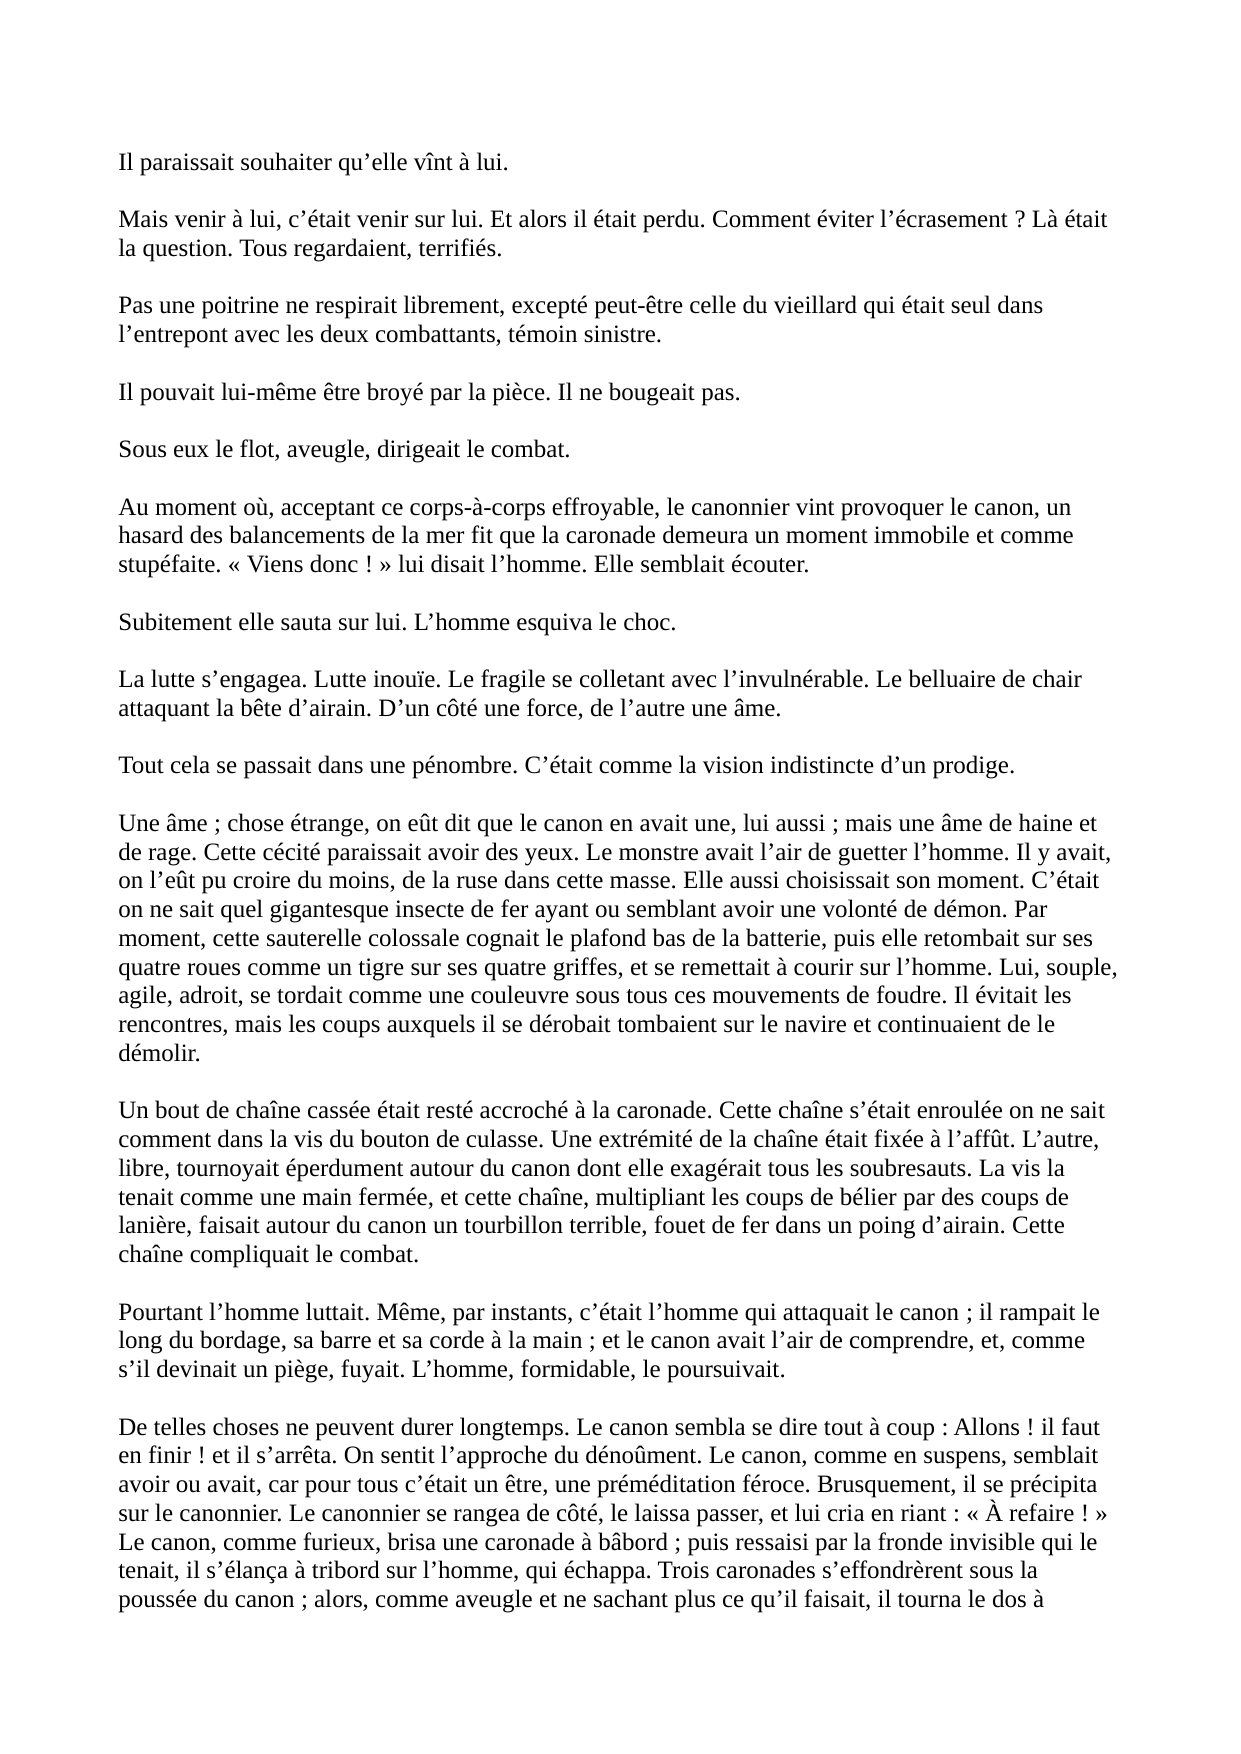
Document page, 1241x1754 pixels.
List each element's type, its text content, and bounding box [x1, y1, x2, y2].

text La lutte s’engagea. Lutte inouïe. Le fragile se colletant avec l’invulnérable. Le belluaire de chair attaquant la bête d’airain. D’un côté une force, de l’autre une âme. [118, 664, 1122, 722]
text De telles choses ne peuvent durer longtemps. Le canon sembla se dire tout à coup : Allons ! il faut en finir ! et il s’arrêta. On sentit l’approche du dénoûment. Le canon, comme en suspens, semblait avoir ou avait, car pour tous c’était un être, une préméditation féroce. Brusquement, il se précipita sur le canonnier. Le canonnier se rangea de côté, le laissa passer, et lui cria en riant : « À refaire ! » Le canon, comme furieux, brisa une caronade à bâbord ; puis ressaisi par la fronde invisible qui le tenait, il s’élança à tribord sur l’homme, qui échappa. Trois caronades s’effondrèrent sous la poussée du canon ; alors, comme aveugle et ne sachant plus ce qu’il faisait, il tourna le dos à [118, 1412, 1122, 1613]
text Un bout de chaîne cassée était resté accroché à la caronade. Cette chaîne s’était enroulée on ne sait comment dans la vis du bouton de culasse. Une extrémité de la chaîne était fixée à l’affût. L’autre, libre, tournoyait éperdument autour du canon dont elle exagérait tous les soubresauts. La vis la tenait comme une main fermée, et cette chaîne, multipliant les coups de bélier par des coups de lanière, faisait autour du canon un tourbillon terrible, fouet de fer dans un poing d’airain. Cette chaîne compliquait le combat. [118, 1096, 1122, 1268]
text Mais venir à lui, c’était venir sur lui. Et alors il était perdu. Comment éviter l’écrasement ? Là était la question. Tous regardaient, terrifiés. [118, 204, 1122, 262]
text Sous eux le flot, aveugle, dirigeait le combat. [118, 434, 1122, 463]
text Il paraissait souhaiter qu’elle vînt à lui. [118, 147, 1122, 176]
text Subitement elle sauta sur lui. L’homme esquiva le choc. [118, 607, 1122, 636]
text Pourtant l’homme luttait. Même, par instants, c’était l’homme qui attaquait le canon ; il rampait le long du bordage, sa barre et sa corde à la main ; et le canon avait l’air de comprendre, et, comme s’il devinait un piège, fuyait. L’homme, formidable, le poursuivait. [118, 1297, 1122, 1383]
text Une âme ; chose étrange, on eût dit que le canon en avait une, lui aussi ; mais une âme de haine et de rage. Cette cécité paraissait avoir des yeux. Le monstre avait l’air de guetter l’homme. Il y avait, on l’eût pu croire du moins, de la ruse dans cette masse. Elle aussi choisissait son moment. C’était on ne sait quel gigantesque insecte de fer ayant ou semblant avoir une volonté de démon. Par moment, cette sauterelle colossale cognait le plafond bas de la batterie, puis elle retombait sur ses quatre roues comme un tigre sur ses quatre griffes, et se remettait à courir sur l’homme. Lui, souple, agile, adroit, se tordait comme une couleuvre sous tous ces mouvements de foudre. Il évitait les rencontres, mais les coups auxquels il se dérobait tombaient sur le navire et continuaient de le démolir. [118, 808, 1122, 1067]
text Pas une poitrine ne respirait librement, excepté peut-être celle du vieillard qui était seul dans l’entrepont avec les deux combattants, témoin sinistre. [118, 291, 1122, 348]
text Au moment où, acceptant ce corps-à-corps effroyable, le canonnier vint provoquer le canon, un hasard des balancements de la mer fit que la caronade demeura un moment immobile et comme stupéfaite. « Viens donc ! » lui disait l’homme. Elle semblait écouter. [118, 492, 1122, 578]
text Tout cela se passait dans une pénombre. C’était comme la vision indistincte d’un prodige. [118, 751, 1122, 779]
text Il pouvait lui-même être broyé par la pièce. Il ne bougeait pas. [118, 377, 1122, 406]
